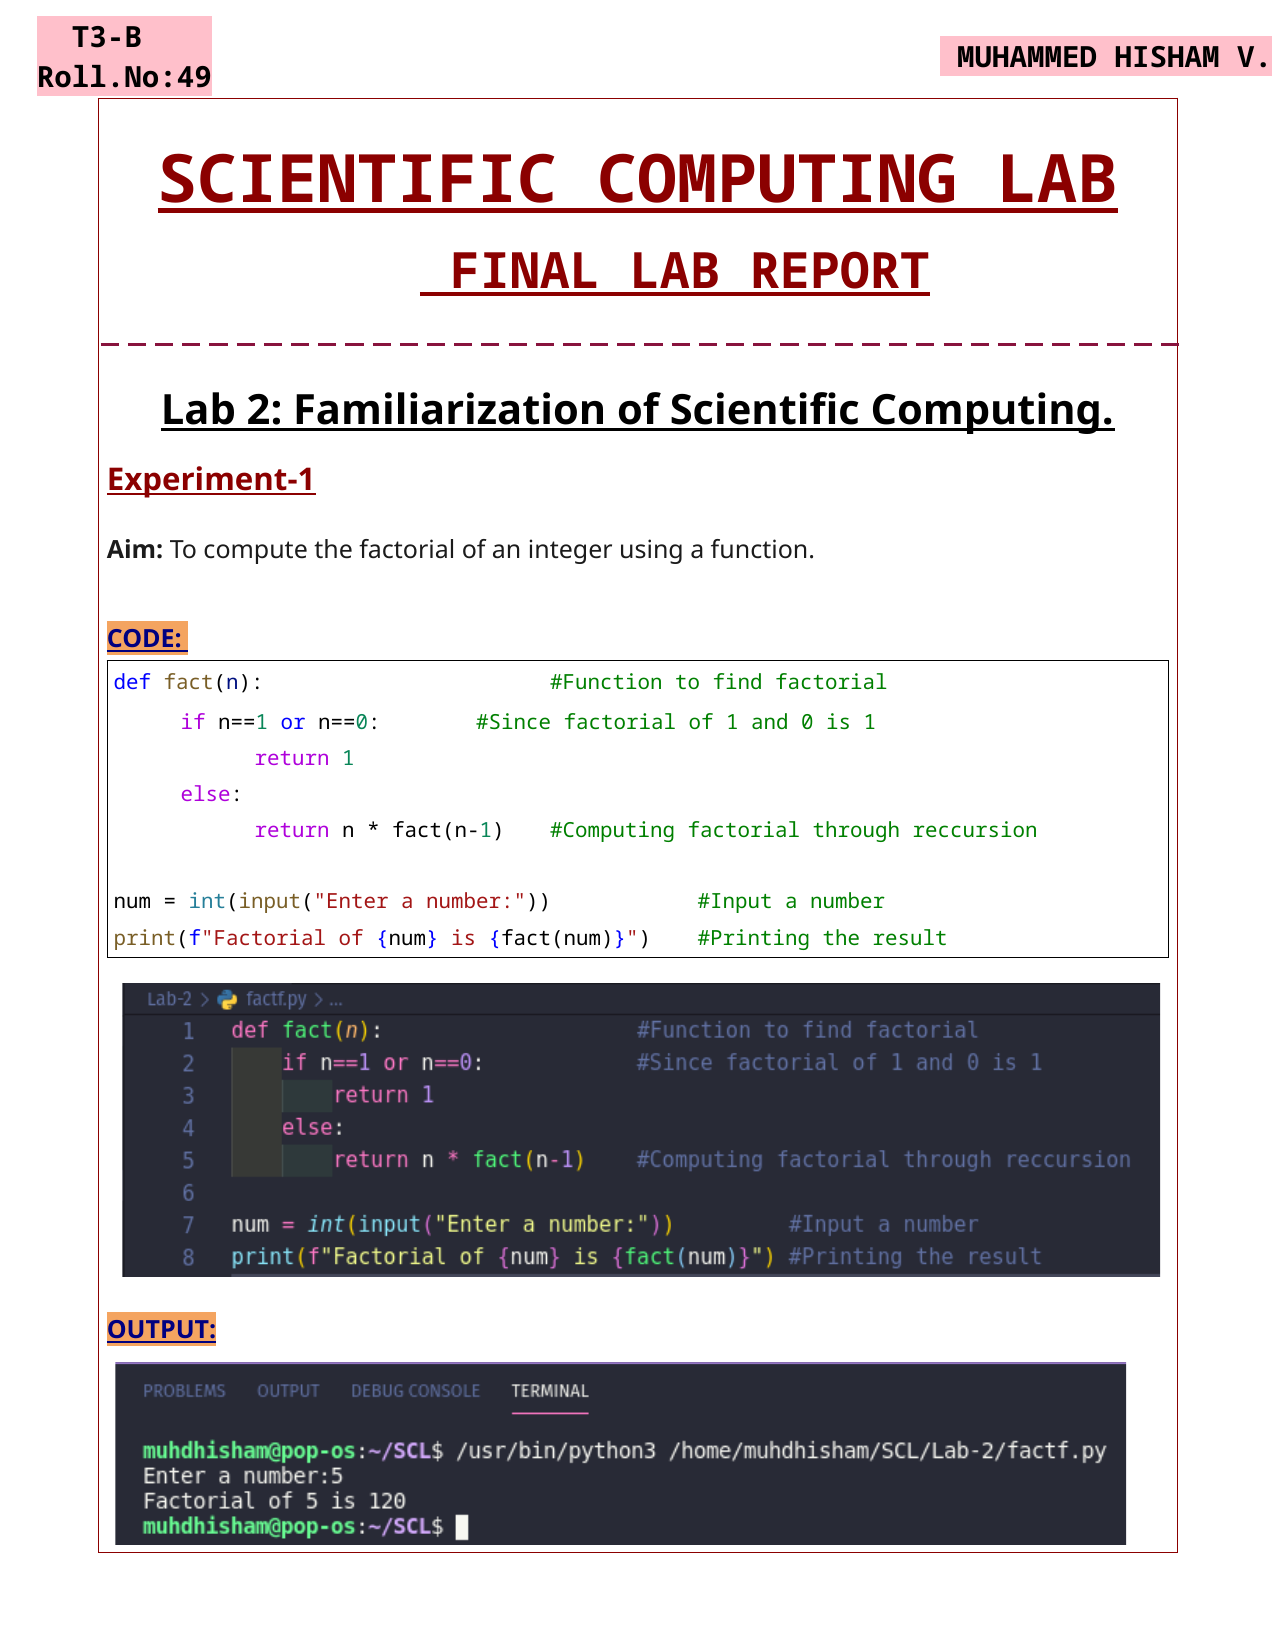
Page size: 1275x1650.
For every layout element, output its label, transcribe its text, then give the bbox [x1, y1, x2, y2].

picture [115, 1362, 1127, 1545]
text CODE: [107, 621, 1168, 655]
text FINAL LAB REPORT [180, 235, 1168, 303]
picture [122, 983, 1161, 1277]
text num = int(input("Enter a number:")) #Input a number [108, 872, 1168, 908]
text return 1 [108, 729, 1168, 765]
text else: [108, 765, 1168, 801]
text print(f"Factorial of {num} is {fact(num)}") #Printing the result [108, 908, 1168, 957]
text def fact(n): #Function to find factorial [108, 661, 1168, 693]
text OUTPUT: [107, 1312, 1168, 1346]
text if n==1 or n==0: #Since factorial of 1 and 0 is 1 [108, 693, 1168, 729]
title SCIENTIFIC COMPUTING LAB [107, 132, 1168, 222]
text Aim: To compute the factorial of an integer using a function. [107, 532, 1168, 566]
text return n * fact(n-1) #Computing factorial through reccursion [108, 801, 1168, 843]
text Experiment-1 [107, 457, 1168, 499]
text Lab 2: Familiarization of Scientific Computing. [107, 380, 1168, 437]
